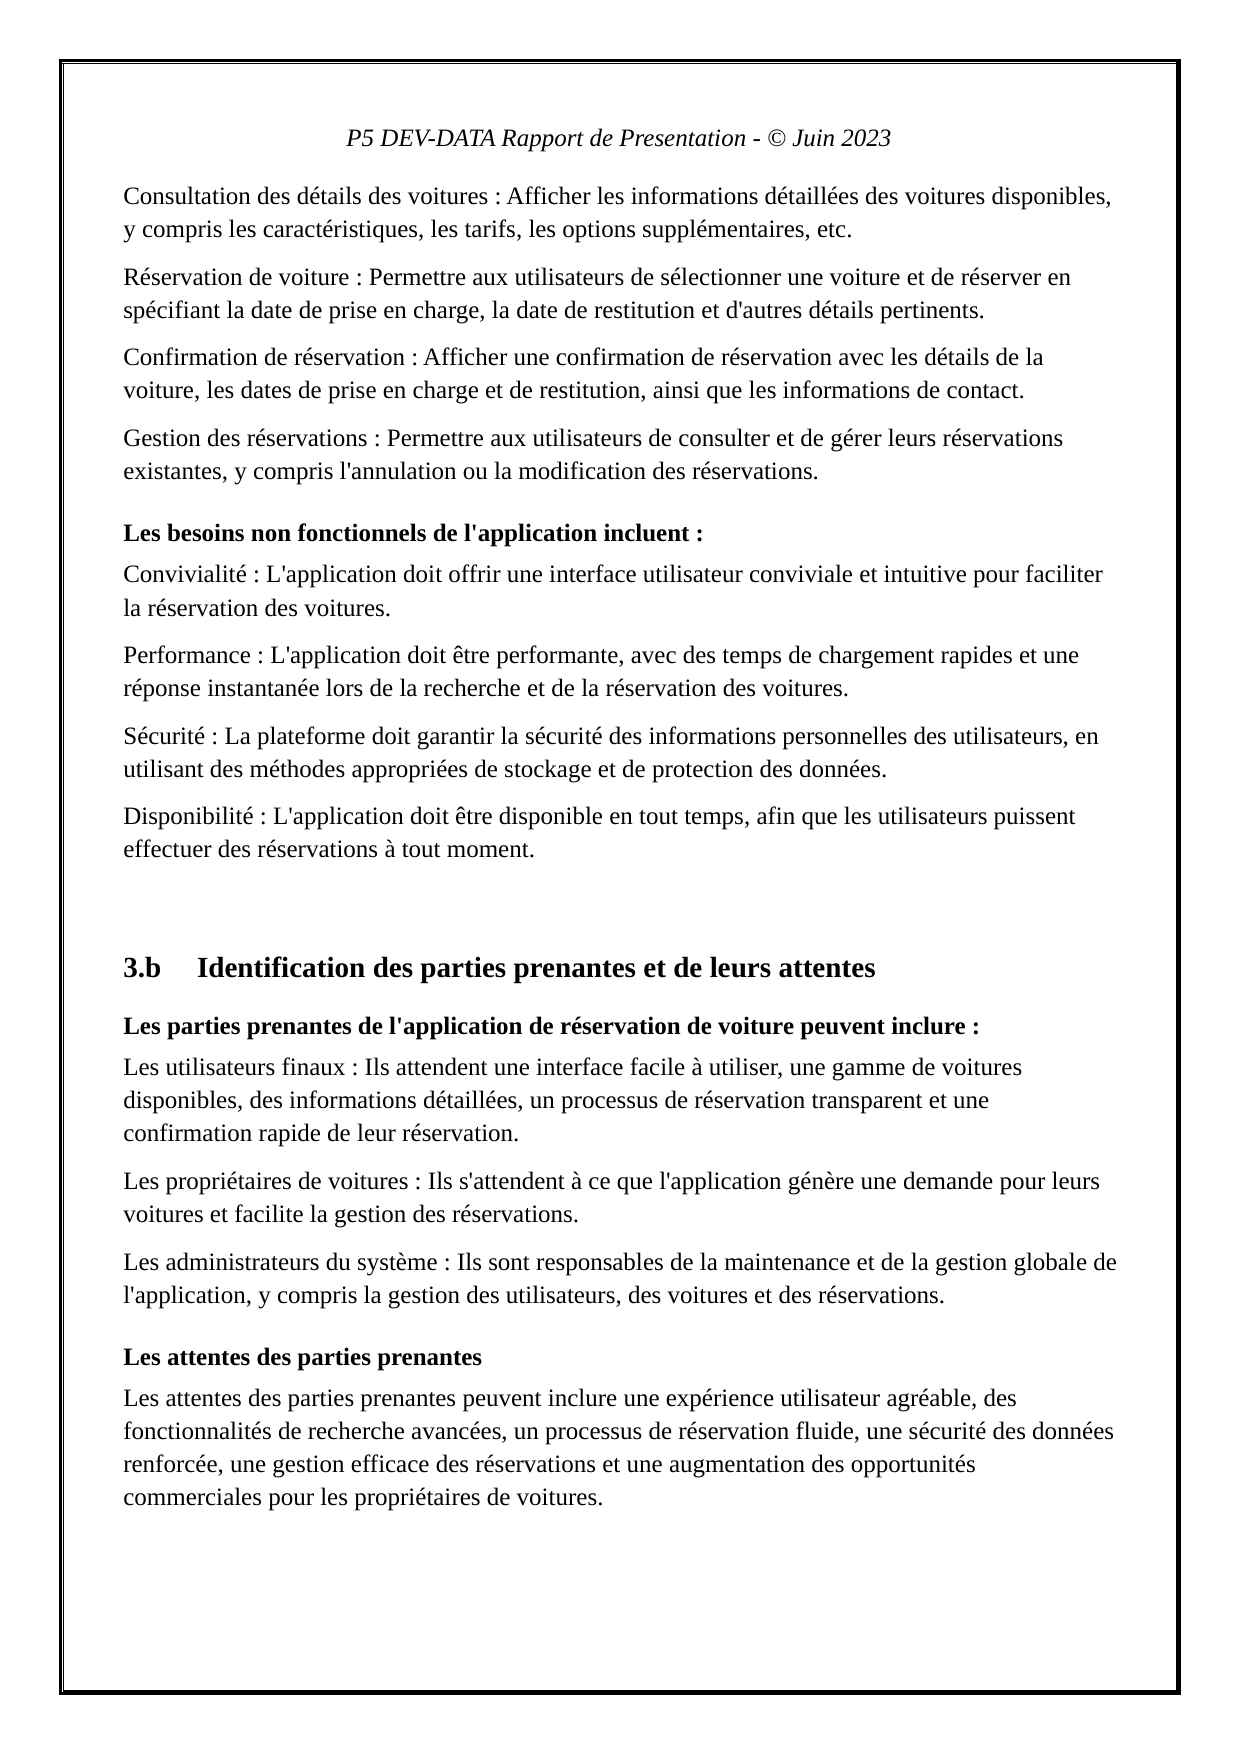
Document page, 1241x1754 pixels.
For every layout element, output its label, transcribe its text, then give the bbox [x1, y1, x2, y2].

subtitle Identification des parties prenantes et de leurs attentes [123, 951, 1117, 984]
text Disponibilité : L'application doit être disponible en tout temps, afin que les utilisateurs puissent effectuer des réservations à tout moment. [123, 801, 1117, 863]
text Convivialité : L'application doit offrir une interface utilisateur conviviale et intuitive pour faciliter la réservation des voitures. [123, 559, 1117, 621]
text Réservation de voiture : Permettre aux utilisateurs de sélectionner une voiture et de réserver en spécifiant la date de prise en charge, la date de restitution et d'autres détails pertinents. [123, 262, 1117, 324]
text Les administrateurs du système : Ils sont responsables de la maintenance et de la gestion globale de l'application, y compris la gestion des utilisateurs, des voitures et des réservations. [123, 1247, 1117, 1308]
text Consultation des détails des voitures : Afficher les informations détaillées des voitures disponibles, y compris les caractéristiques, les tarifs, les options supplémentaires, etc. [123, 181, 1117, 243]
text Les attentes des parties prenantes peuvent inclure une expérience utilisateur agréable, des fonctionnalités de recherche avancées, un processus de réservation fluide, une sécurité des données renforcée, une gestion efficace des réservations et une augmentation des opportunités commerciales pour les propriétaires de voitures. [123, 1383, 1117, 1511]
text Les utilisateurs finaux : Ils attendent une interface facile à utiliser, une gamme de voitures disponibles, des informations détaillées, un processus de réservation transparent et une confirmation rapide de leur réservation. [123, 1052, 1117, 1147]
subtitle Les besoins non fonctionnels de l'application incluent : [123, 518, 1117, 547]
text Performance : L'application doit être performante, avec des temps de chargement rapides et une réponse instantanée lors de la recherche et de la réservation des voitures. [123, 640, 1117, 702]
text Confirmation de réservation : Afficher une confirmation de réservation avec les détails de la voiture, les dates de prise en charge et de restitution, ainsi que les informations de contact. [123, 342, 1117, 404]
text Sécurité : La plateforme doit garantir la sécurité des informations personnelles des utilisateurs, en utilisant des méthodes appropriées de stockage et de protection des données. [123, 721, 1117, 783]
text Les propriétaires de voitures : Ils s'attendent à ce que l'application génère une demande pour leurs voitures et facilite la gestion des réservations. [123, 1166, 1117, 1228]
subtitle Les attentes des parties prenantes [123, 1342, 1117, 1371]
subtitle Les parties prenantes de l'application de réservation de voiture peuvent inclure : [123, 1011, 1117, 1040]
text Gestion des réservations : Permettre aux utilisateurs de consulter et de gérer leurs réservations existantes, y compris l'annulation ou la modification des réservations. [123, 423, 1117, 485]
